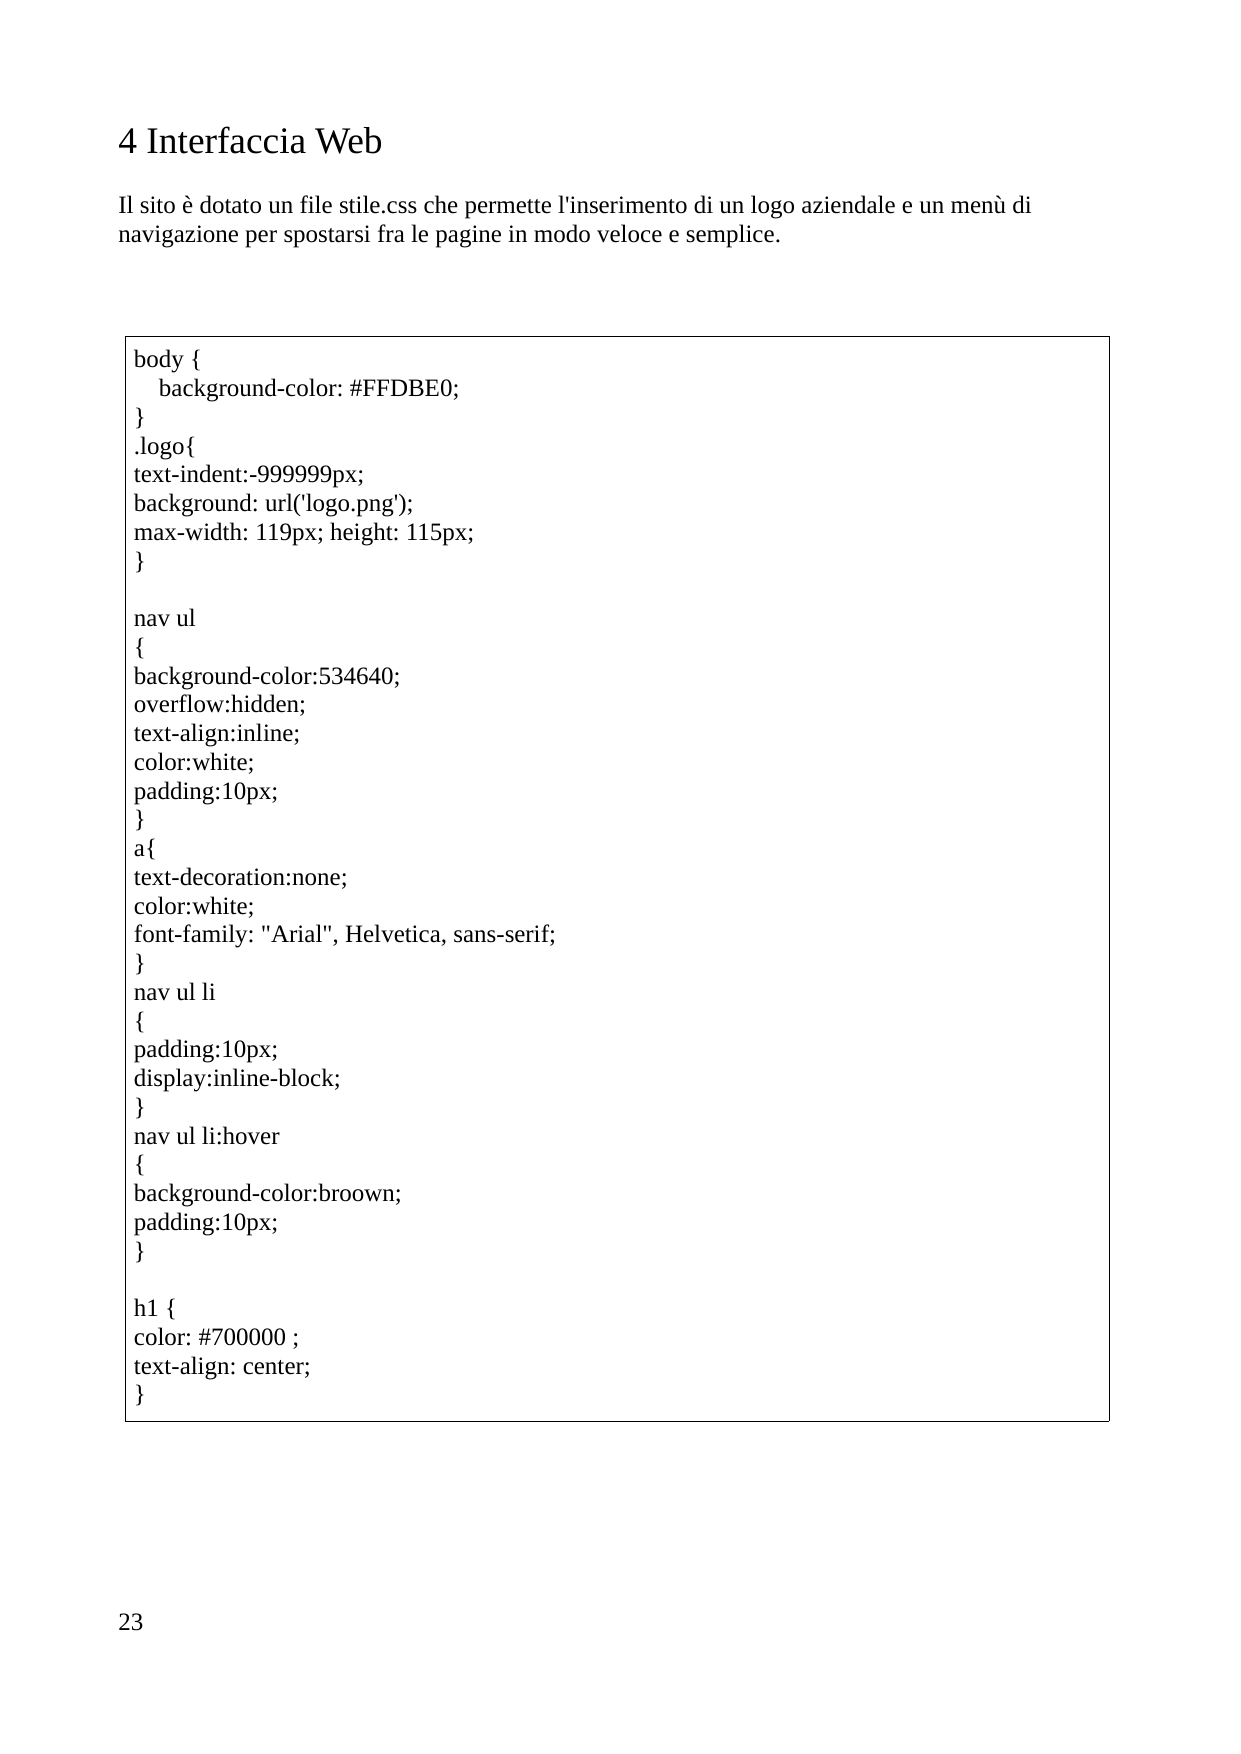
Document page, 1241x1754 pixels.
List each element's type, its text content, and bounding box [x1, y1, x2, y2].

text a{ [134, 833, 1100, 862]
text text-align: center; [134, 1351, 1100, 1379]
text } [134, 948, 1100, 977]
text overflow:hidden; [134, 689, 1100, 718]
text } [134, 402, 1100, 431]
text nav ul li [134, 977, 1100, 1006]
text } [134, 1236, 1100, 1264]
text color:white; [134, 747, 1100, 776]
text { [134, 632, 1100, 661]
text nav ul li:hover [134, 1121, 1100, 1149]
text background-color: #FFDBE0; [134, 373, 1100, 402]
text body { [134, 344, 1100, 373]
text nav ul [134, 603, 1100, 632]
text display:inline-block; [134, 1063, 1100, 1092]
text Il sito è dotato un file stile.css che permette l'inserimento di un logo aziendale e un menù di navigazione per spostarsi fra le pagine in modo veloce e semplice. [118, 190, 1122, 247]
text background-color:534640; [134, 661, 1100, 689]
text .logo{ [134, 431, 1100, 459]
text { [134, 1006, 1100, 1034]
text background-color:broown; [134, 1178, 1100, 1207]
text } [134, 546, 1100, 574]
text padding:10px; [134, 1034, 1100, 1063]
text padding:10px; [134, 1207, 1100, 1236]
text text-decoration:none; [134, 862, 1100, 891]
text } [134, 1379, 1100, 1408]
text background: url('logo.png'); [134, 488, 1100, 517]
text color:white; [134, 891, 1100, 919]
text color: #700000 ; [134, 1322, 1100, 1351]
text } [134, 804, 1100, 833]
text font-family: "Arial", Helvetica, sans-serif; [134, 919, 1100, 948]
text { [134, 1149, 1100, 1178]
text h1 { [134, 1293, 1100, 1322]
text text-indent:-999999px; [134, 459, 1100, 488]
text padding:10px; [134, 776, 1100, 804]
text } [134, 1092, 1100, 1121]
text text-align:inline; [134, 718, 1100, 747]
text max-width: 119px; height: 115px; [134, 517, 1100, 546]
text 4 Interfaccia Web [118, 118, 1122, 161]
